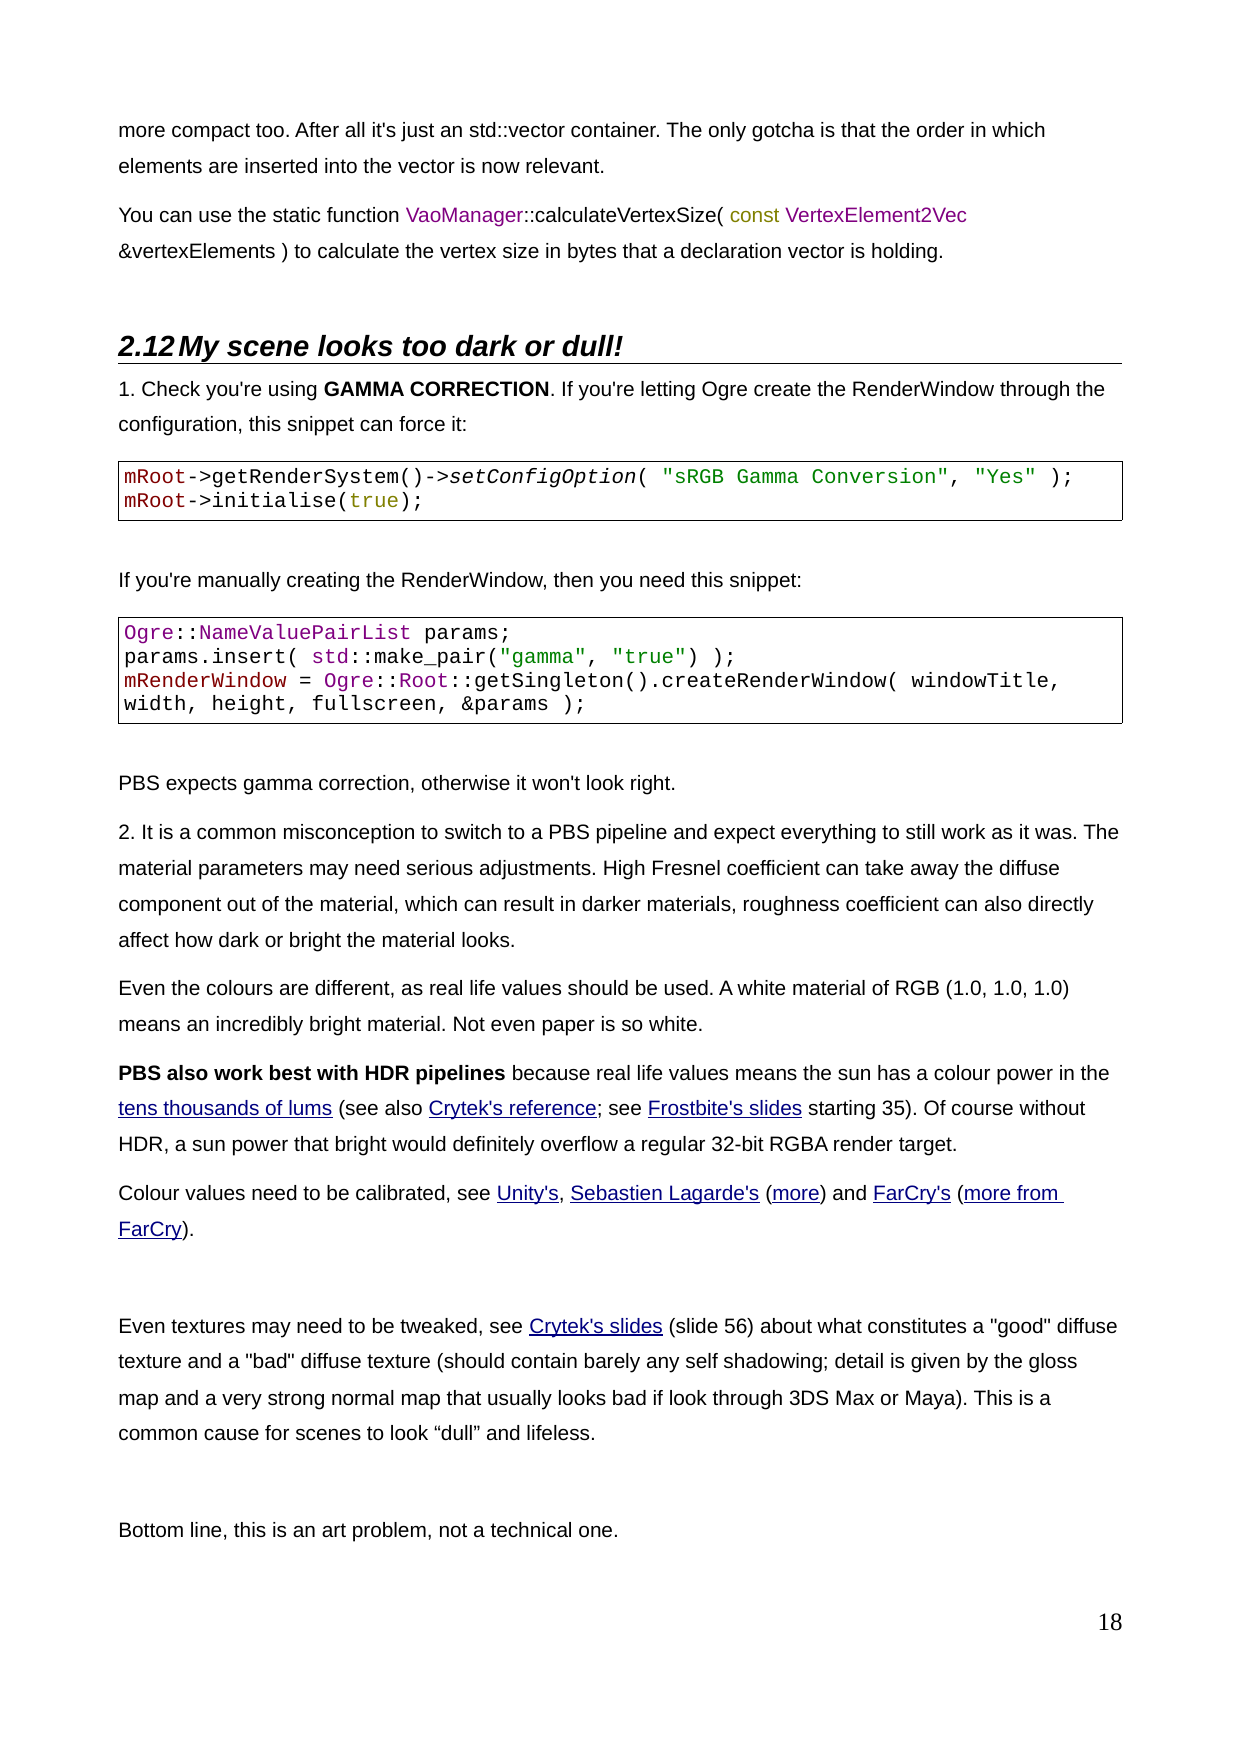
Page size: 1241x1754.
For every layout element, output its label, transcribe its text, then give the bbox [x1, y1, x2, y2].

subtitle My scene looks too dark or dull! [118, 329, 1122, 363]
text Even textures may need to be tweaked, see Crytek's slides (slide 56) about what constitutes a "good" diffuse texture and a "bad" diffuse texture (should contain barely any self shadowing; detail is given by the gloss map and a very strong normal map that usually looks bad if look through 3DS Max or Maya). This is a common cause for scenes to look “dull” and lifeless. [118, 1313, 1122, 1445]
text more compact too. After all it's just an std::vector container. The only gotcha is that the order in which elements are inserted into the vector is now relevant. [118, 118, 1122, 178]
text Even the colours are different, as real life values should be used. A white material of RGB (1.0, 1.0, 1.0) means an incredibly bright material. Not even paper is so white. [118, 976, 1122, 1036]
text PBS also work best with HDR pipelines because real life values means the sun has a colour power in the tens thousands of lums (see also Crytek's reference; see Frostbite's slides starting 35). Of course without HDR, a sun power that bright would definitely overflow a regular 32-bit RGBA render target. [118, 1060, 1122, 1156]
text Colour values need to be calibrated, see Unity's, Sebastien Lagarde's (more) and FarCry's (more from FarCry). [118, 1181, 1122, 1241]
table_header Ogre::NameValuePairList params; params.insert( std::make_pair("gamma", "true") ); mRenderWindow = Ogre::Root::getSingleton().createRenderWindow( windowTitle, width, height, fullscreen, &params ); [119, 618, 1122, 723]
text If you're manually creating the RenderWindow, then you need this snippet: [118, 568, 1122, 592]
table_header mRoot->getRenderSystem()->setConfigOption( "sRGB Gamma Conversion", "Yes" ); mRoot->initialise(true); [119, 462, 1122, 519]
text You can use the static function VaoManager::calculateVertexSize( const VertexElement2Vec &vertexElements ) to calculate the vertex size in bytes that a declaration vector is holding. [118, 202, 1122, 262]
text Bottom line, this is an art problem, not a technical one. [118, 1518, 1122, 1542]
text 1. Check you're using GAMMA CORRECTION. If you're letting Ogre create the RenderWindow through the configuration, this snippet can force it: [118, 376, 1122, 436]
text PBS expects gamma correction, otherwise it won't look right. [118, 771, 1122, 795]
text 2. It is a common misconception to switch to a PBS pipeline and expect everything to still work as it was. The material parameters may need serious adjustments. High Fresnel coefficient can take away the diffuse component out of the material, which can result in darker materials, roughness coefficient can also directly affect how dark or bright the material looks. [118, 820, 1122, 951]
